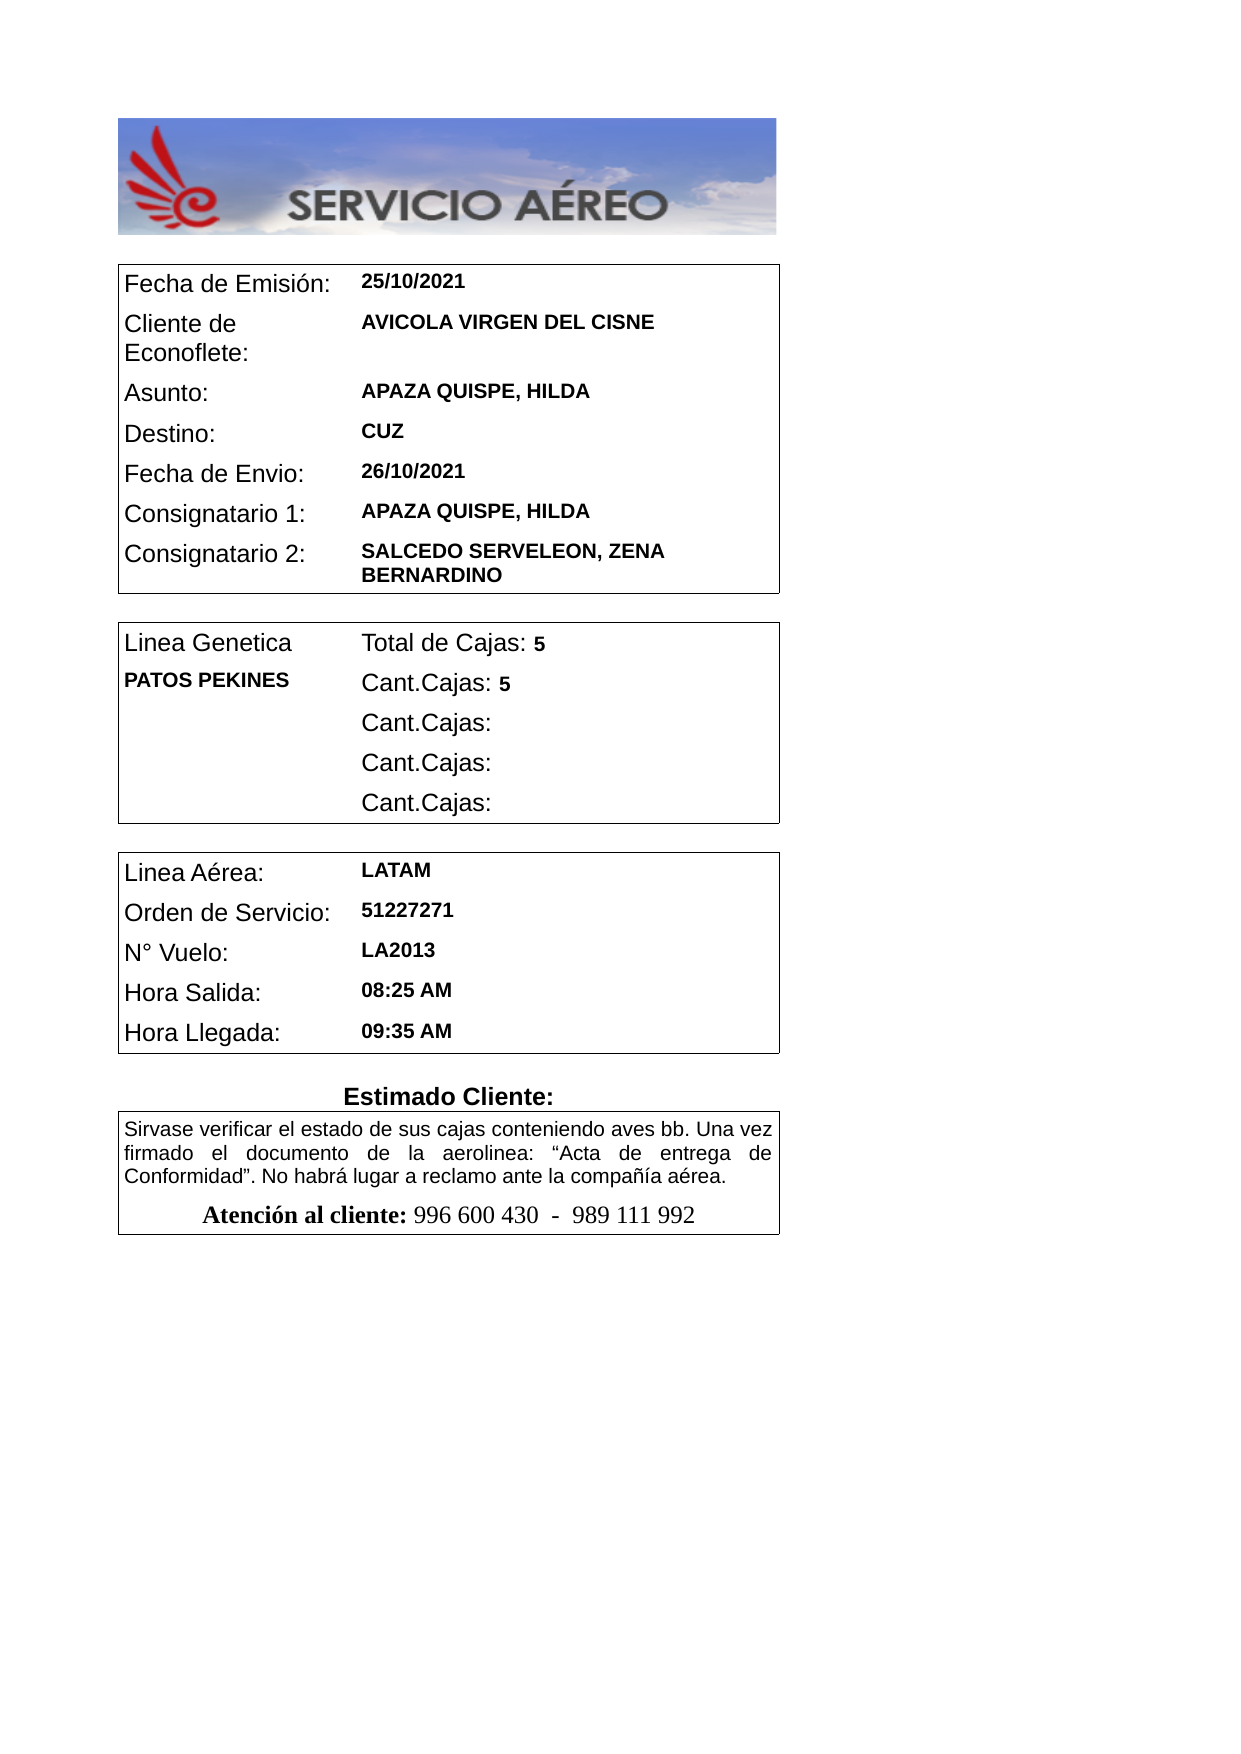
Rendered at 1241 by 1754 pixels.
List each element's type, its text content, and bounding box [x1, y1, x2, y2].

table_cell APAZA QUISPE, HILDA [356, 373, 779, 413]
table_cell [356, 824, 779, 852]
table_cell APAZA QUISPE, HILDA [356, 493, 779, 533]
table_cell Cant.Cajas: [356, 702, 779, 742]
table_cell PATOS PEKINES [119, 662, 356, 702]
table_cell SALCEDO SERVELEON, ZENA BERNARDINO [356, 534, 779, 593]
table_cell 08:25 AM [356, 973, 779, 1013]
table_cell Linea Aérea: [119, 853, 356, 892]
picture [118, 118, 777, 235]
table_cell Cant.Cajas: 5 [356, 662, 779, 702]
table_cell AVICOLA VIRGEN DEL CISNE [356, 304, 779, 373]
table_cell LA2013 [356, 932, 779, 972]
table_header 25/10/2021 [356, 265, 779, 304]
table_cell N° Vuelo: [119, 932, 356, 972]
table_cell Hora Salida: [119, 973, 356, 1013]
table_cell Cliente de Econoflete: [119, 304, 356, 373]
table_cell Asunto: [119, 373, 356, 413]
table_header Fecha de Emisión: [119, 265, 356, 304]
table_cell Cant.Cajas: [356, 783, 779, 823]
table_cell CUZ [356, 413, 779, 453]
table_cell [119, 743, 356, 783]
table_cell Hora Llegada: [119, 1013, 356, 1053]
table_cell Consignatario 2: [119, 534, 356, 593]
table_cell Orden de Servicio: [119, 892, 356, 932]
table_cell Consignatario 1: [119, 493, 356, 533]
table_cell 51227271 [356, 892, 779, 932]
table_cell [119, 783, 356, 823]
table_cell LATAM [356, 853, 779, 892]
table_cell 26/10/2021 [356, 453, 779, 493]
table_cell 09:35 AM [356, 1013, 779, 1053]
table_cell [119, 702, 356, 742]
table_cell [356, 594, 779, 622]
table_cell Cant.Cajas: [356, 743, 779, 783]
table_cell Fecha de Envio: [119, 453, 356, 493]
table_cell Sirvase verificar el estado de sus cajas conteniendo aves bb. Una vez firmado el documento de la aerolinea: “Acta de entrega de Conformidad”. No habrá lugar a reclamo ante la compañía aérea. [119, 1112, 779, 1194]
table_cell Total de Cajas: 5 [356, 623, 779, 662]
table_cell [118, 824, 356, 852]
table_cell Linea Genetica [119, 623, 356, 662]
table_cell Destino: [119, 413, 356, 453]
table_cell Atención al cliente: 996 600 430 - 989 111 992 [119, 1194, 779, 1234]
table_cell Estimado Cliente: [118, 1054, 779, 1111]
table_cell [118, 594, 356, 622]
